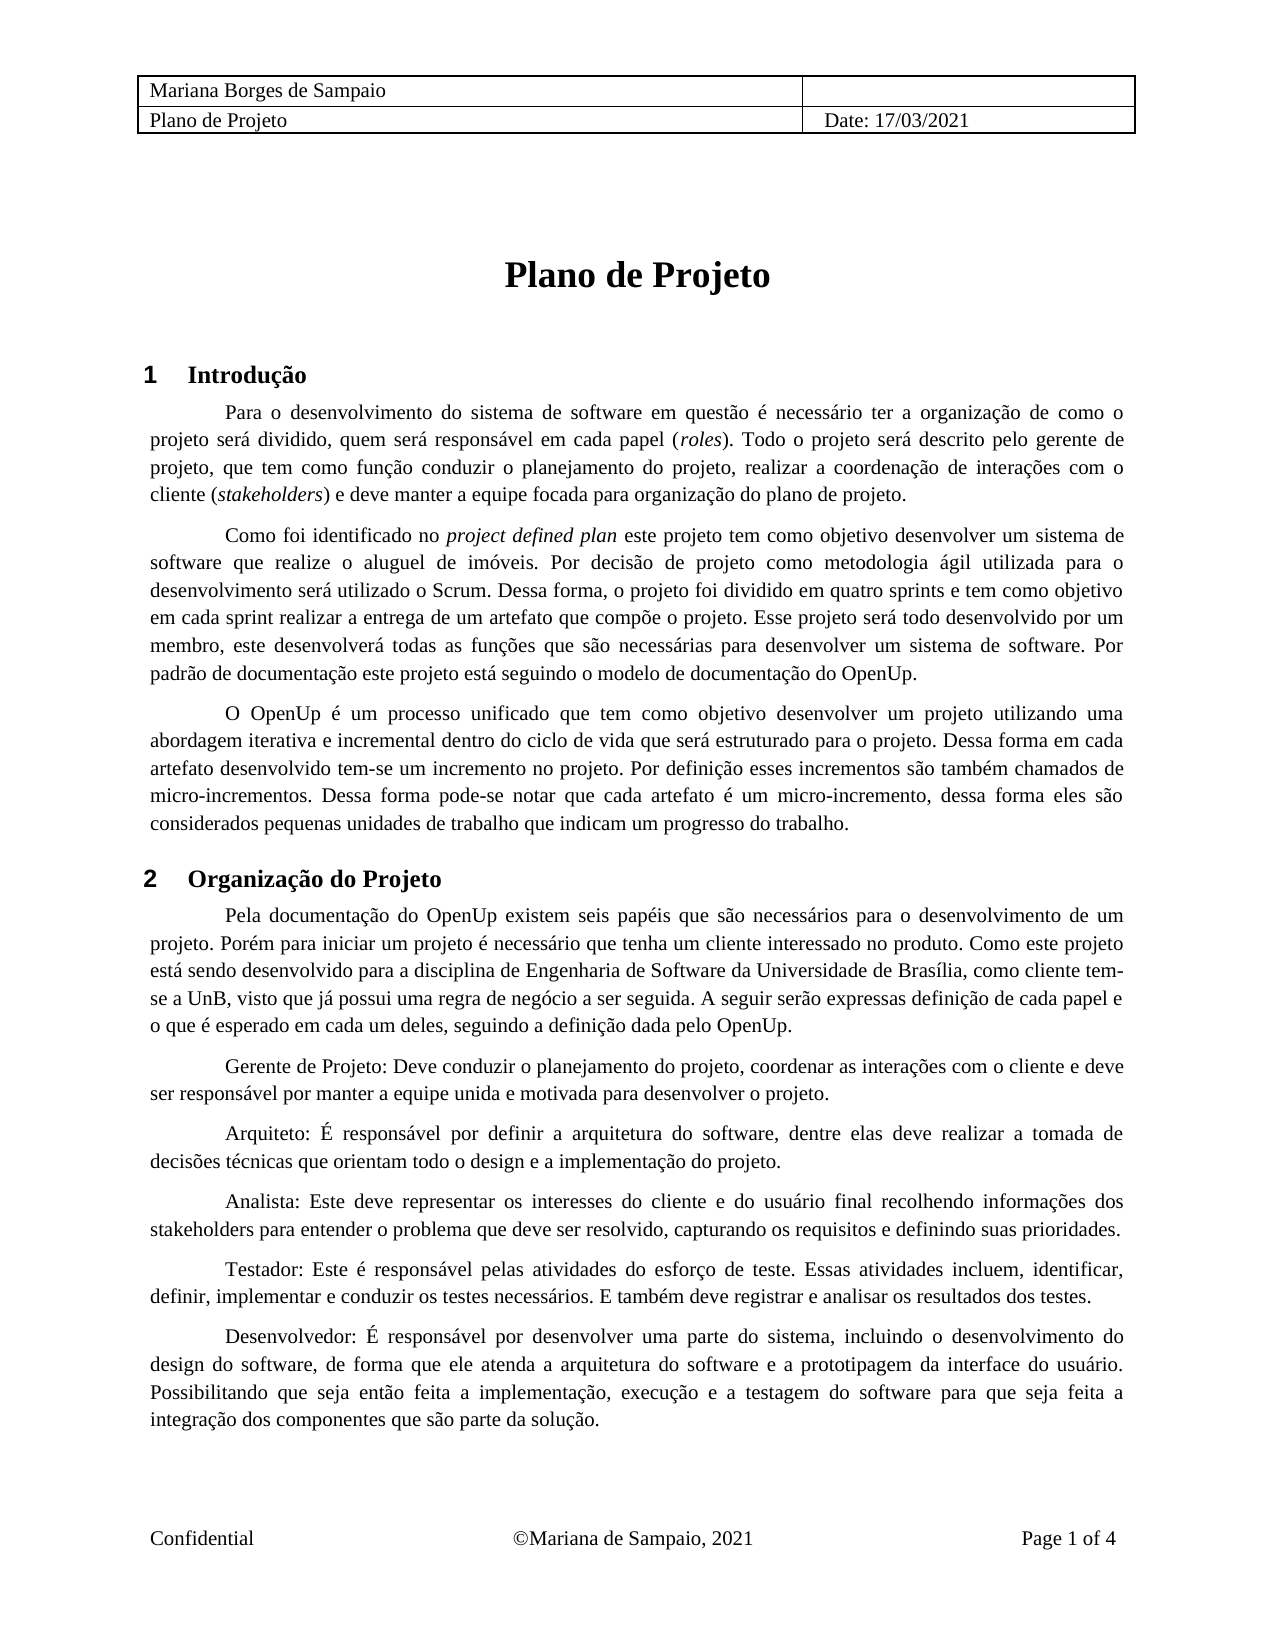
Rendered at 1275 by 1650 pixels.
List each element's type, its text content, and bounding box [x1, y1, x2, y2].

text Para o desenvolvimento do sistema de software em questão é necessário ter a organização de como o projeto será dividido, quem será responsável em cada papel (roles). Todo o projeto será descrito pelo gerente de projeto, que tem como função conduzir o planejamento do projeto, realizar a coordenação de interações com o cliente (stakeholders) e deve manter a equipe focada para organização do plano de projeto. [150, 399, 1125, 506]
text Desenvolvedor: É responsável por desenvolver uma parte do sistema, incluindo o desenvolvimento do design do software, de forma que ele atenda a arquitetura do software e a prototipagem da interface do usuário. Possibilitando que seja então feita a implementação, execução e a testagem do software para que seja feita a integração dos componentes que são parte da solução. [150, 1324, 1125, 1431]
subtitle Organização do Projeto [150, 864, 1125, 892]
text O OpenUp é um processo unificado que tem como objetivo desenvolver um projeto utilizando uma abordagem iterativa e incremental dentro do ciclo de vida que será estruturado para o projeto. Dessa forma em cada artefato desenvolvido tem-se um incremento no projeto. Por definição esses incrementos são também chamados de micro-incrementos. Dessa forma pode-se notar que cada artefato é um micro-incremento, dessa forma eles são considerados pequenas unidades de trabalho que indicam um progresso do trabalho. [150, 701, 1125, 835]
text Pela documentação do OpenUp existem seis papéis que são necessários para o desenvolvimento de um projeto. Porém para iniciar um projeto é necessário que tenha um cliente interessado no produto. Como este projeto está sendo desenvolvido para a disciplina de Engenharia de Software da Universidade de Brasília, como cliente tem-se a UnB, visto que já possui uma regra de negócio a ser seguida. A seguir serão expressas definição de cada papel e o que é esperado em cada um deles, seguindo a definição dada pelo OpenUp. [150, 903, 1125, 1037]
text Analista: Este deve representar os interesses do cliente e do usuário final recolhendo informações dos stakeholders para entender o problema que deve ser resolvido, capturando os requisitos e definindo suas prioridades. [150, 1189, 1125, 1241]
text Testador: Este é responsável pelas atividades do esforço de teste. Essas atividades incluem, identificar, definir, implementar e conduzir os testes necessários. E também deve registrar e analisar os resultados dos testes. [150, 1257, 1125, 1308]
subtitle Plano de Projeto [150, 252, 1125, 295]
text Arquiteto: É responsável por definir a arquitetura do software, dentre elas deve realizar a tomada de decisões técnicas que orientam todo o design e a implementação do projeto. [150, 1121, 1125, 1173]
text Gerente de Projeto: Deve conduzir o planejamento do projeto, coordenar as interações com o cliente e deve ser responsável por manter a equipe unida e motivada para desenvolver o projeto. [150, 1053, 1125, 1105]
text Como foi identificado no project defined plan este projeto tem como objetivo desenvolver um sistema de software que realize o aluguel de imóveis. Por decisão de projeto como metodologia ágil utilizada para o desenvolvimento será utilizado o Scrum. Dessa forma, o projeto foi dividido em quatro sprints e tem como objetivo em cada sprint realizar a entrega de um artefato que compõe o projeto. Esse projeto será todo desenvolvido por um membro, este desenvolverá todas as funções que são necessárias para desenvolver um sistema de software. Por padrão de documentação este projeto está seguindo o modelo de documentação do OpenUp. [150, 522, 1125, 684]
subtitle Introdução [150, 360, 1125, 389]
